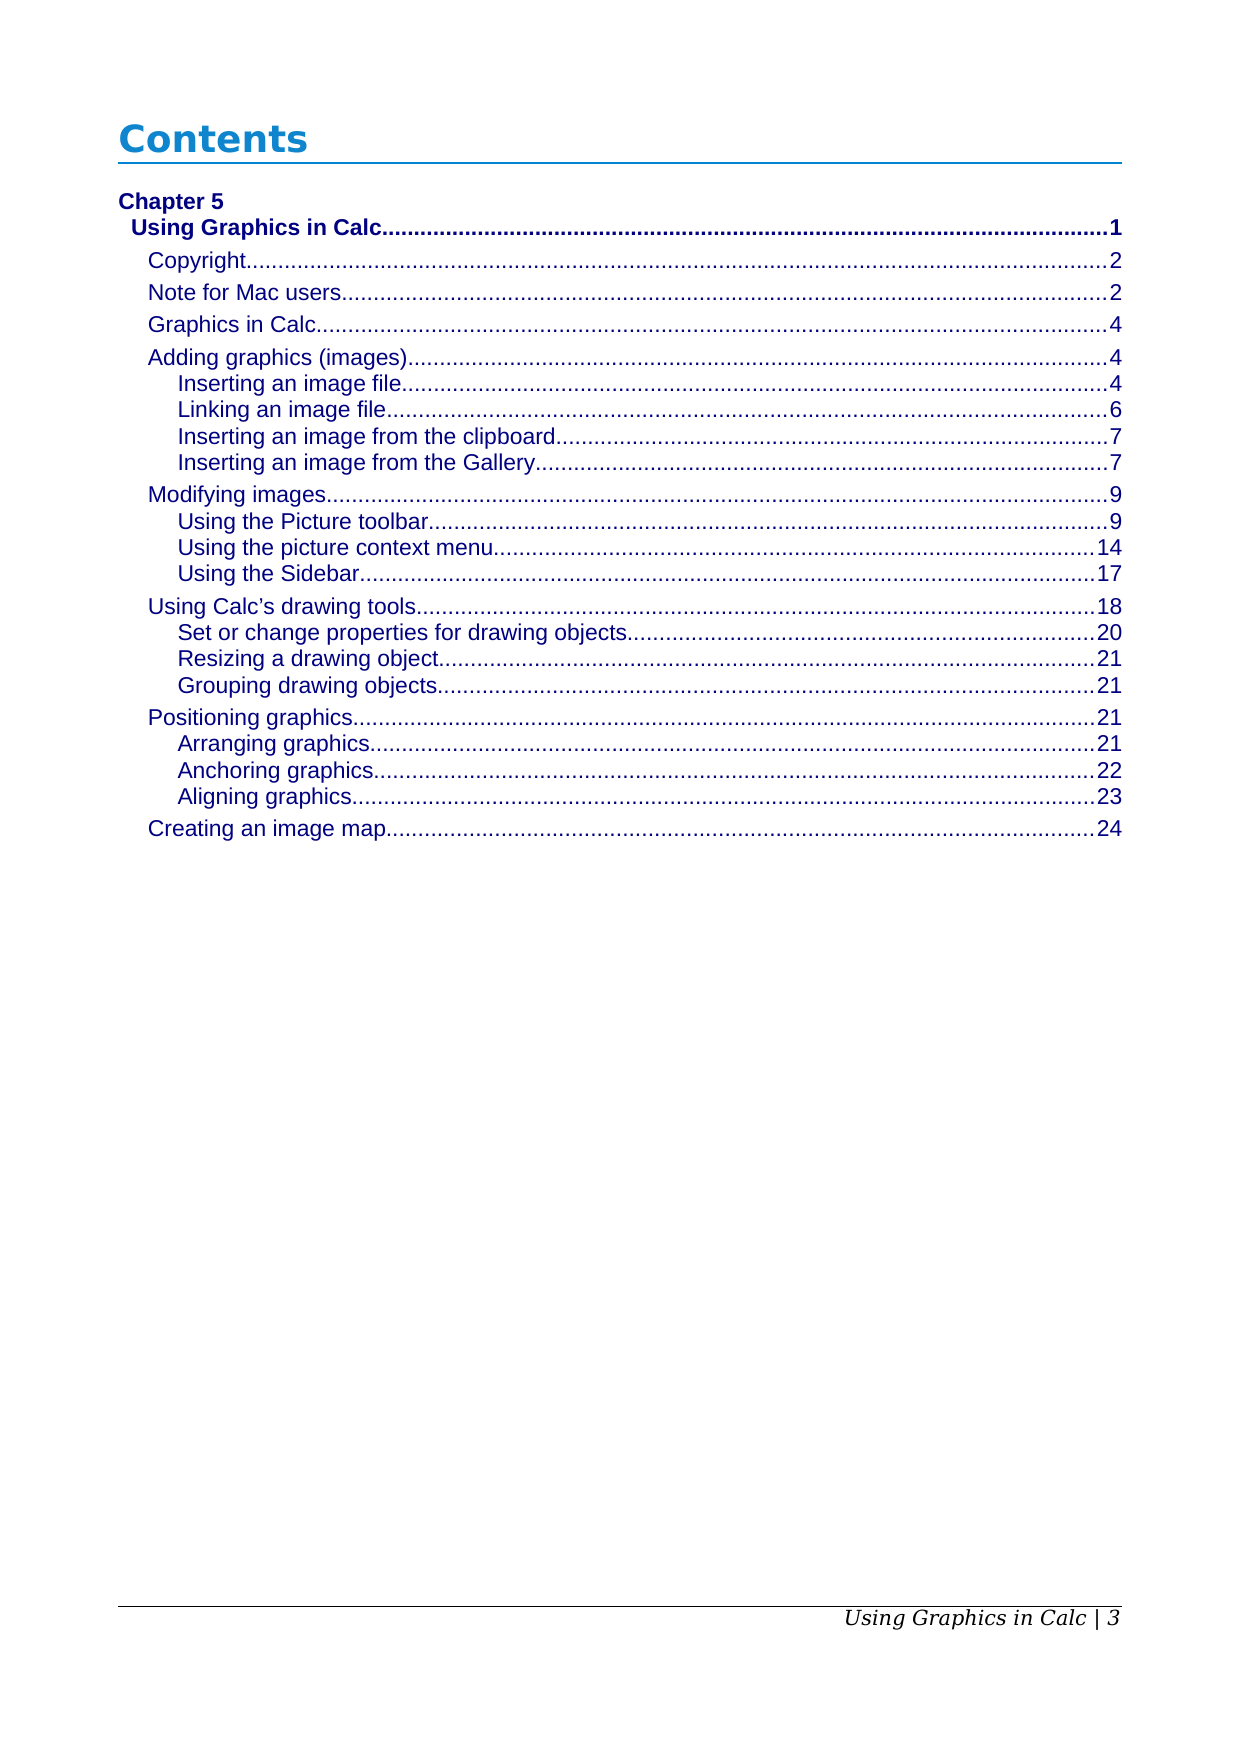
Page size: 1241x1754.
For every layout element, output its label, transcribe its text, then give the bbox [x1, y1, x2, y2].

text Aligning graphics 23 [177, 783, 1122, 809]
text Set or change properties for drawing objects 20 [177, 619, 1122, 645]
text Inserting an image from the Gallery 7 [177, 449, 1122, 475]
text Chapter 5 Using Graphics in Calc 1 [118, 188, 1122, 241]
text Graphics in Calc 4 [148, 311, 1122, 338]
text Note for Mac users 2 [148, 279, 1122, 305]
text Resizing a drawing object 21 [177, 645, 1122, 672]
text Contents [118, 118, 1122, 162]
text Using the Picture toolbar 9 [177, 508, 1122, 534]
text Copyright 2 [148, 247, 1122, 273]
text Grouping drawing objects 21 [177, 672, 1122, 698]
text Creating an image map 24 [148, 815, 1122, 842]
text Adding graphics (images) 4 [148, 343, 1122, 370]
text Inserting an image from the clipboard 7 [177, 423, 1122, 449]
text Using the Sidebar 17 [177, 560, 1122, 587]
text Positioning graphics 21 [148, 704, 1122, 730]
text Arranging graphics 21 [177, 730, 1122, 757]
text Using Calc’s drawing tools 18 [148, 593, 1122, 619]
text Linking an image file 6 [177, 396, 1122, 423]
text Using the picture context menu 14 [177, 534, 1122, 560]
text Anchoring graphics 22 [177, 757, 1122, 783]
text Modifying images 9 [148, 481, 1122, 508]
text Inserting an image file 4 [177, 370, 1122, 396]
